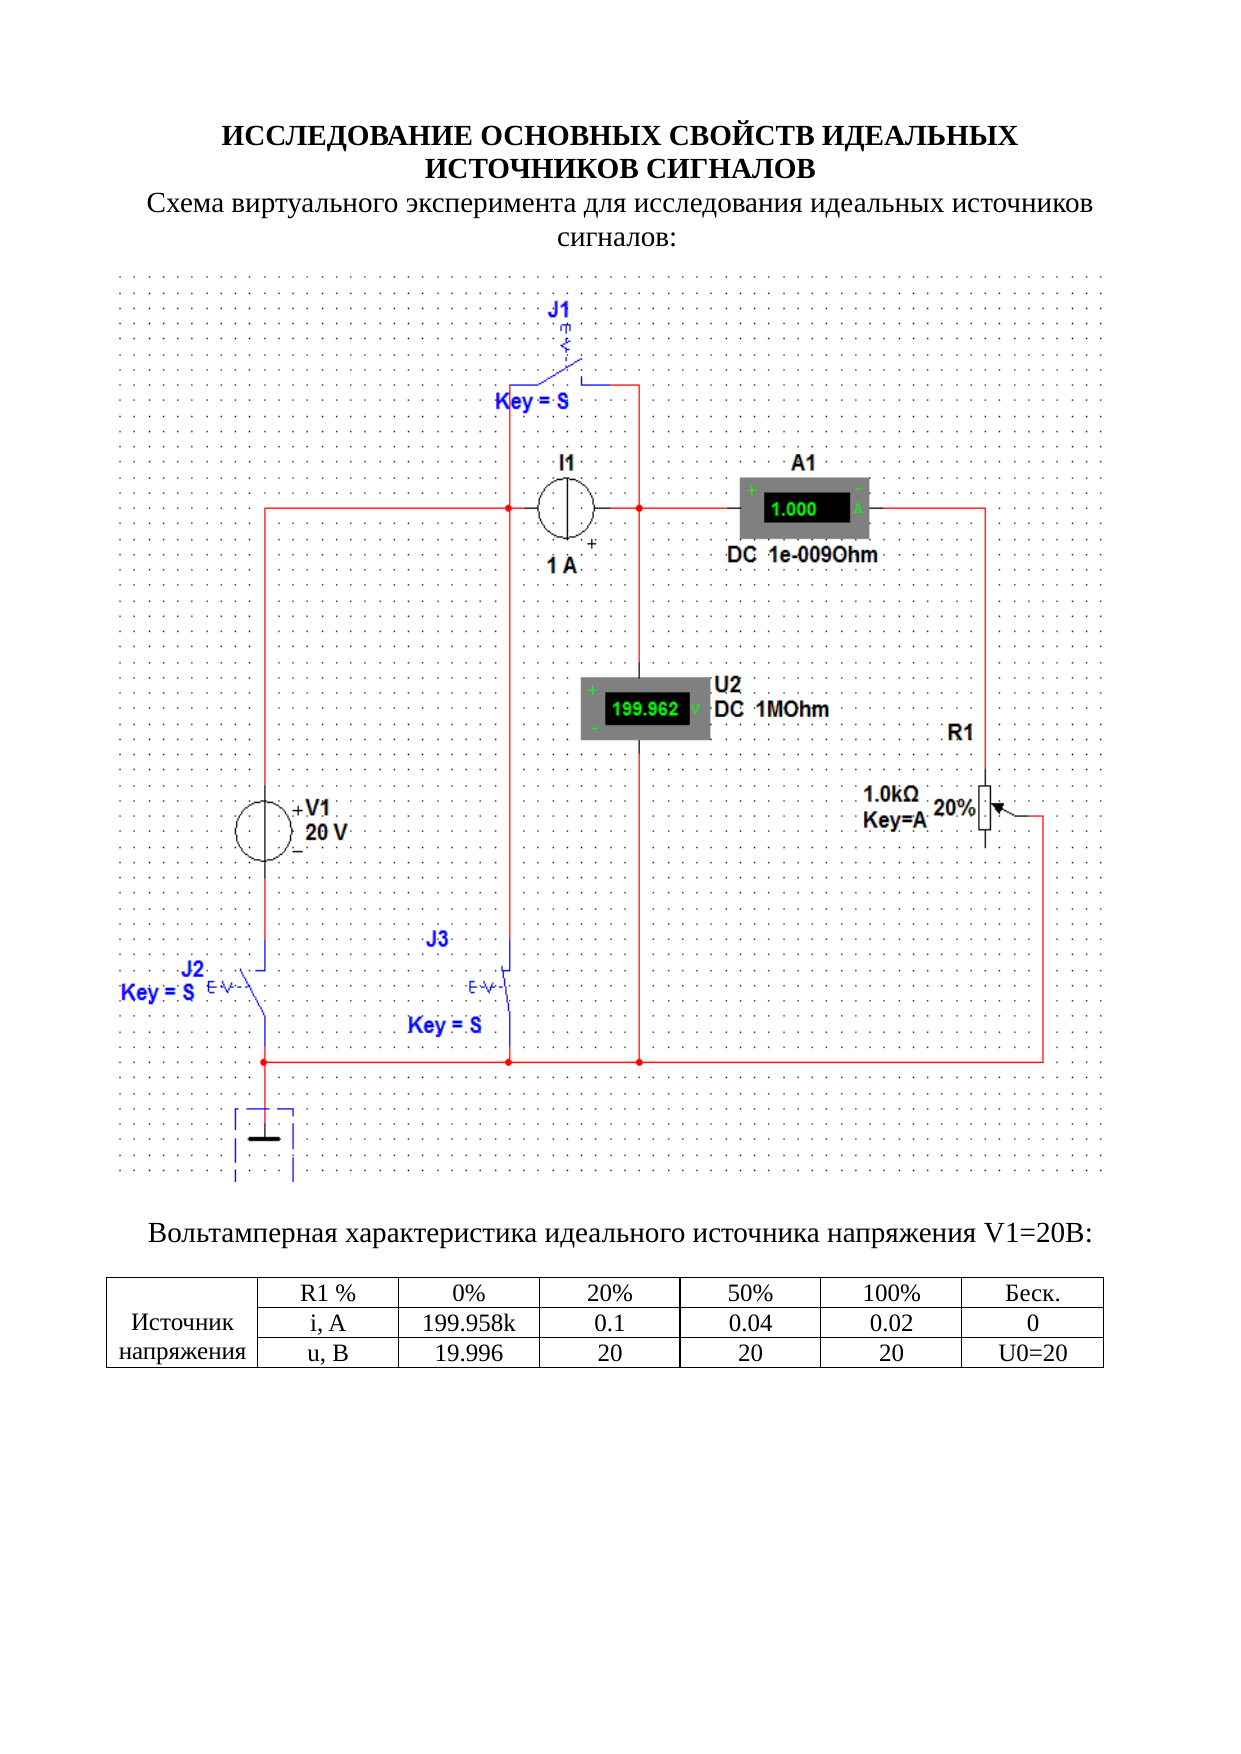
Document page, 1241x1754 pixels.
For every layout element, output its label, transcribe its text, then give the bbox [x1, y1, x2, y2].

table_header 20% [540, 1278, 679, 1307]
table_cell 20 [540, 1338, 679, 1367]
table_header 0% [399, 1278, 539, 1307]
table_header R1 % [258, 1278, 398, 1307]
table_header Беск. [962, 1278, 1103, 1307]
table_cell U0=20 [962, 1338, 1103, 1367]
table_header 50% [681, 1278, 820, 1307]
table_cell 0 [962, 1308, 1103, 1337]
table_header Источник напряжения [107, 1278, 257, 1367]
table_header 100% [821, 1278, 961, 1307]
table_cell u, B [258, 1338, 398, 1367]
table_cell i, A [258, 1308, 398, 1337]
table_cell 0.02 [821, 1308, 961, 1337]
text ИССЛЕДОВАНИЕ ОСНОВНЫХ СВОЙСТВ ИДЕАЛЬНЫХ ИСТОЧНИКОВ СИГНАЛОВ Схема виртуального эксперимента для исследования идеальных источников сигналов: Вольтамперная характеристика идеального источника напряжения V1=20В: [118, 118, 1122, 1277]
table_cell 20 [681, 1338, 820, 1367]
table_cell 20 [821, 1338, 961, 1367]
table_cell 0.04 [681, 1308, 820, 1337]
table_cell 19.996 [399, 1338, 539, 1367]
table_cell 199.958k [399, 1308, 539, 1337]
table_cell 0.1 [540, 1308, 679, 1337]
